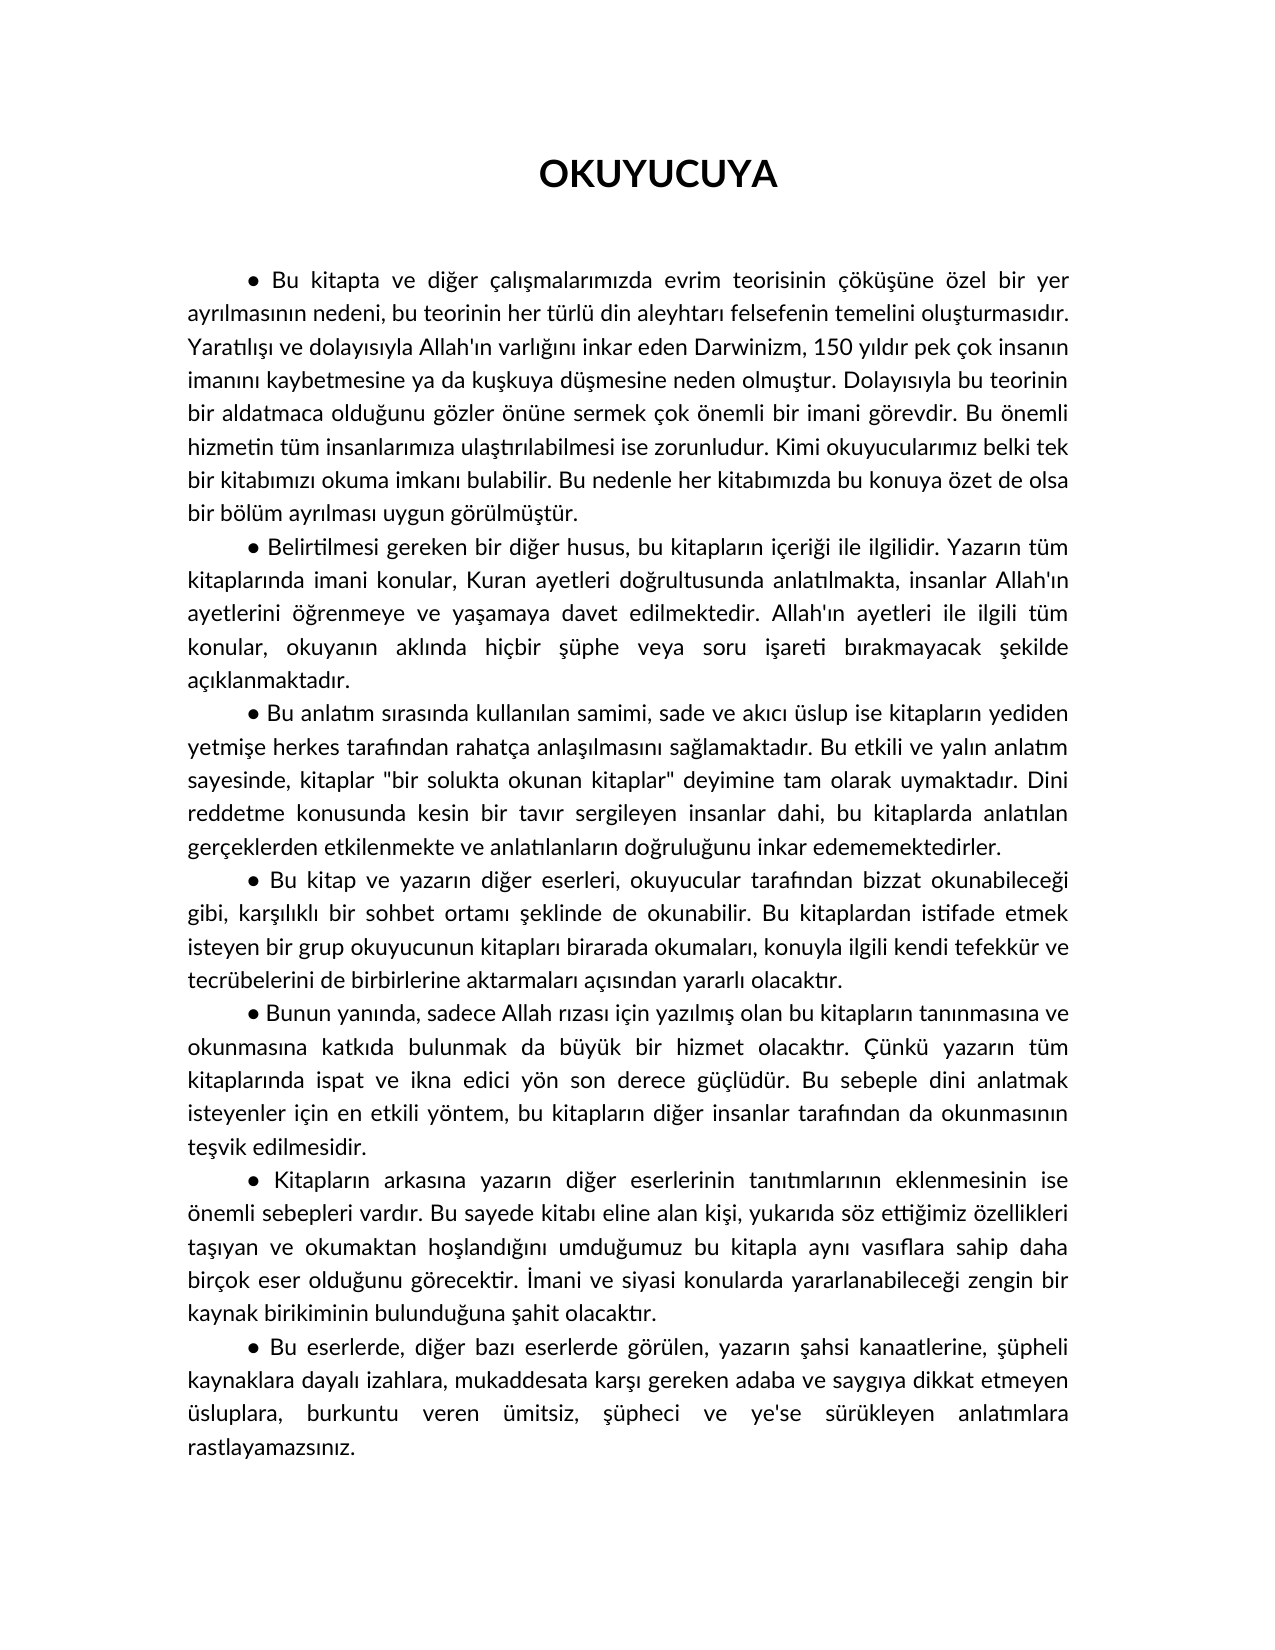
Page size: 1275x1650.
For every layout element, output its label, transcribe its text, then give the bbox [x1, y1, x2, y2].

text • Bu anlatım sırasında kullanılan samimi, sade ve akıcı üslup ise kitapların yediden yetmişe herkes tarafından rahatça anlaşılmasını sağlamaktadır. Bu etkili ve yalın anlatım sayesinde, kitaplar "bir solukta okunan kitaplar" deyimine tam olarak uymaktadır. Dini reddetme konusunda kesin bir tavır sergileyen insanlar dahi, bu kitaplarda anlatılan gerçeklerden etkilenmekte ve anlatılanların doğruluğunu inkar edememektedirler. [187, 695, 1070, 862]
text • Bu kitapta ve diğer çalışmalarımızda evrim teorisinin çöküşüne özel bir yer ayrılmasının nedeni, bu teorinin her türlü din aleyhtarı felsefenin temelini oluşturmasıdır. Yaratılışı ve dolayısıyla Allah'ın varlığını inkar eden Darwinizm, 150 yıldır pek çok insanın imanını kaybetmesine ya da kuşkuya düşmesine neden olmuştur. Dolayısıyla bu teorinin bir aldatmaca olduğunu gözler önüne sermek çok önemli bir imani görevdir. Bu önemli hizmetin tüm insanlarımıza ulaştırılabilmesi ise zorunludur. Kimi okuyucularımız belki tek bir kitabımızı okuma imkanı bulabilir. Bu nedenle her kitabımızda bu konuya özet de olsa bir bölüm ayrılması uygun görülmüştür. [187, 262, 1070, 528]
text • Bu eserlerde, diğer bazı eserlerde görülen, yazarın şahsi kanaatlerine, şüpheli kaynaklara dayalı izahlara, mukaddesata karşı gereken adaba ve saygıya dikkat etmeyen üsluplara, burkuntu veren ümitsiz, şüpheci ve ye'se sürükleyen anlatımlara rastlayamazsınız. [187, 1328, 1070, 1462]
text • Belirtilmesi gereken bir diğer husus, bu kitapların içeriği ile ilgilidir. Yazarın tüm kitaplarında imani konular, Kuran ayetleri doğrultusunda anlatılmakta, insanlar Allah'ın ayetlerini öğrenmeye ve yaşamaya davet edilmektedir. Allah'ın ayetleri ile ilgili tüm konular, okuyanın aklında hiçbir şüphe veya soru işareti bırakmayacak şekilde açıklanmaktadır. [187, 528, 1070, 695]
text • Bu kitap ve yazarın diğer eserleri, okuyucular tarafından bizzat okunabileceği gibi, karşılıklı bir sohbet ortamı şeklinde de okunabilir. Bu kitaplardan istifade etmek isteyen bir grup okuyucunun kitapları birarada okumaları, konuyla ilgili kendi tefekkür ve tecrübelerini de birbirlerine aktarmaları açısından yararlı olacaktır. [187, 862, 1070, 995]
text • Kitapların arkasına yazarın diğer eserlerinin tanıtımlarının eklenmesinin ise önemli sebepleri vardır. Bu sayede kitabı eline alan kişi, yukarıda söz ettiğimiz özellikleri taşıyan ve okumaktan hoşlandığını umduğumuz bu kitapla aynı vasıflara sahip daha birçok eser olduğunu görecektir. İmani ve siyasi konularda yararlanabileceği zengin bir kaynak birikiminin bulunduğuna şahit olacaktır. [187, 1162, 1070, 1328]
text OKUYUCUYA [187, 150, 1070, 195]
text • Bunun yanında, sadece Allah rızası için yazılmış olan bu kitapların tanınmasına ve okunmasına katkıda bulunmak da büyük bir hizmet olacaktır. Çünkü yazarın tüm kitaplarında ispat ve ikna edici yön son derece güçlüdür. Bu sebeple dini anlatmak isteyenler için en etkili yöntem, bu kitapların diğer insanlar tarafından da okunmasının teşvik edilmesidir. [187, 995, 1070, 1162]
